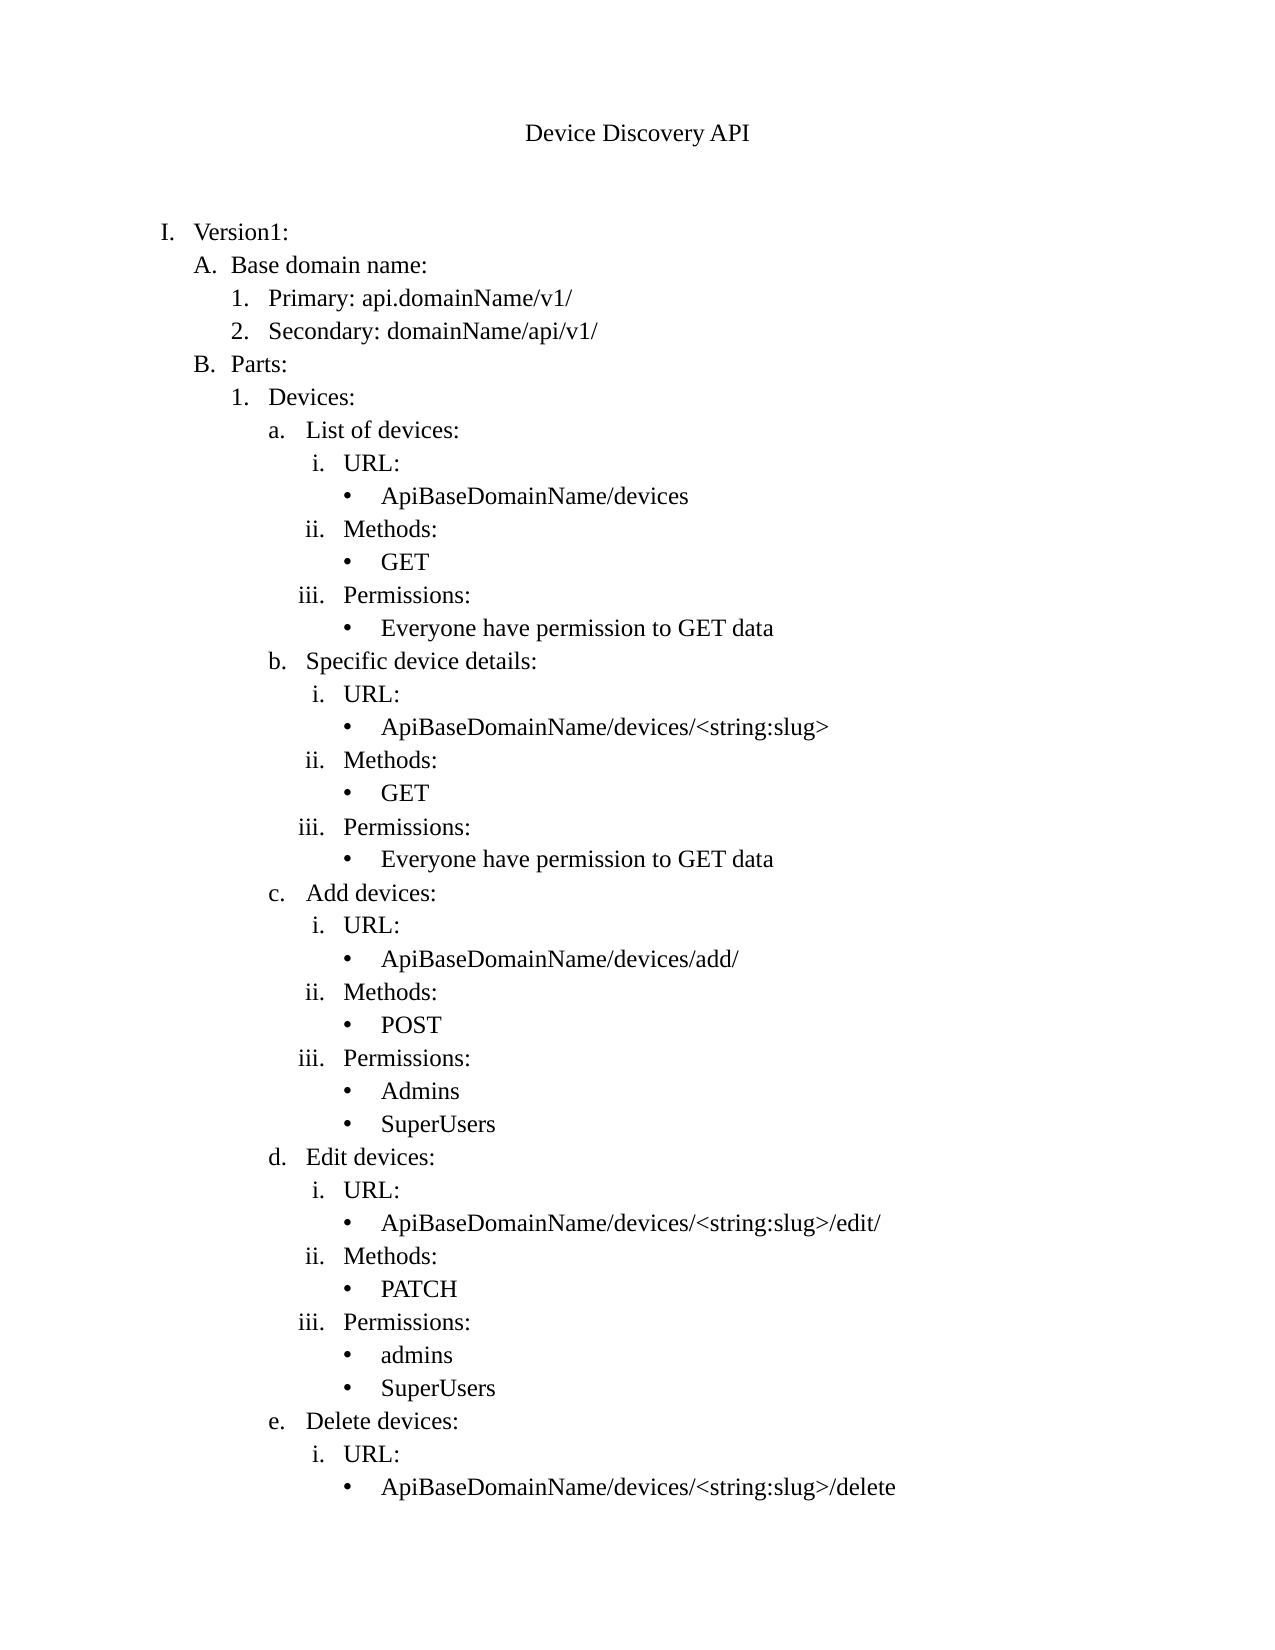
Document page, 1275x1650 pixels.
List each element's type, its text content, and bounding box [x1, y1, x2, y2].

list Primary: api.domainName/v1/ [231, 283, 1157, 312]
list Methods: [325, 514, 1157, 543]
list Edit devices: [268, 1142, 1157, 1171]
list PATCH [343, 1274, 1157, 1303]
list Permissions: [325, 812, 1157, 840]
list Methods: [325, 977, 1157, 1005]
list Add devices: [268, 878, 1157, 906]
list POST [343, 1010, 1157, 1038]
list Version1: [175, 217, 1157, 246]
list URL: [325, 448, 1157, 477]
list Base domain name: [193, 250, 1157, 279]
list Methods: [325, 746, 1157, 774]
list Admins [343, 1076, 1157, 1104]
list URL: [325, 1175, 1157, 1203]
list admins [343, 1340, 1157, 1369]
list Specific device details: [268, 646, 1157, 675]
list List of devices: [268, 415, 1157, 444]
list URL: [325, 911, 1157, 939]
list ApiBaseDomainName/devices/<string:slug>/delete [343, 1472, 1157, 1501]
list Permissions: [325, 1307, 1157, 1336]
list Everyone have permission to GET data [343, 844, 1157, 873]
list Secondary: domainName/api/v1/ [231, 316, 1157, 345]
list Parts: [193, 349, 1157, 378]
list ApiBaseDomainName/devices/<string:slug>/edit/ [343, 1208, 1157, 1237]
list GET [343, 778, 1157, 807]
list URL: [325, 679, 1157, 708]
list ApiBaseDomainName/devices/add/ [343, 944, 1157, 972]
list ApiBaseDomainName/devices [343, 481, 1157, 510]
list ApiBaseDomainName/devices/<string:slug> [343, 712, 1157, 741]
list SuperUsers [343, 1373, 1157, 1402]
list URL: [325, 1439, 1157, 1468]
text Device Discovery API [118, 118, 1157, 147]
list Permissions: [325, 1043, 1157, 1071]
list SuperUsers [343, 1109, 1157, 1137]
list Devices: [231, 382, 1157, 411]
list Methods: [325, 1241, 1157, 1269]
list Delete devices: [268, 1406, 1157, 1435]
list Permissions: [325, 580, 1157, 609]
list GET [343, 547, 1157, 576]
list Everyone have permission to GET data [343, 613, 1157, 642]
